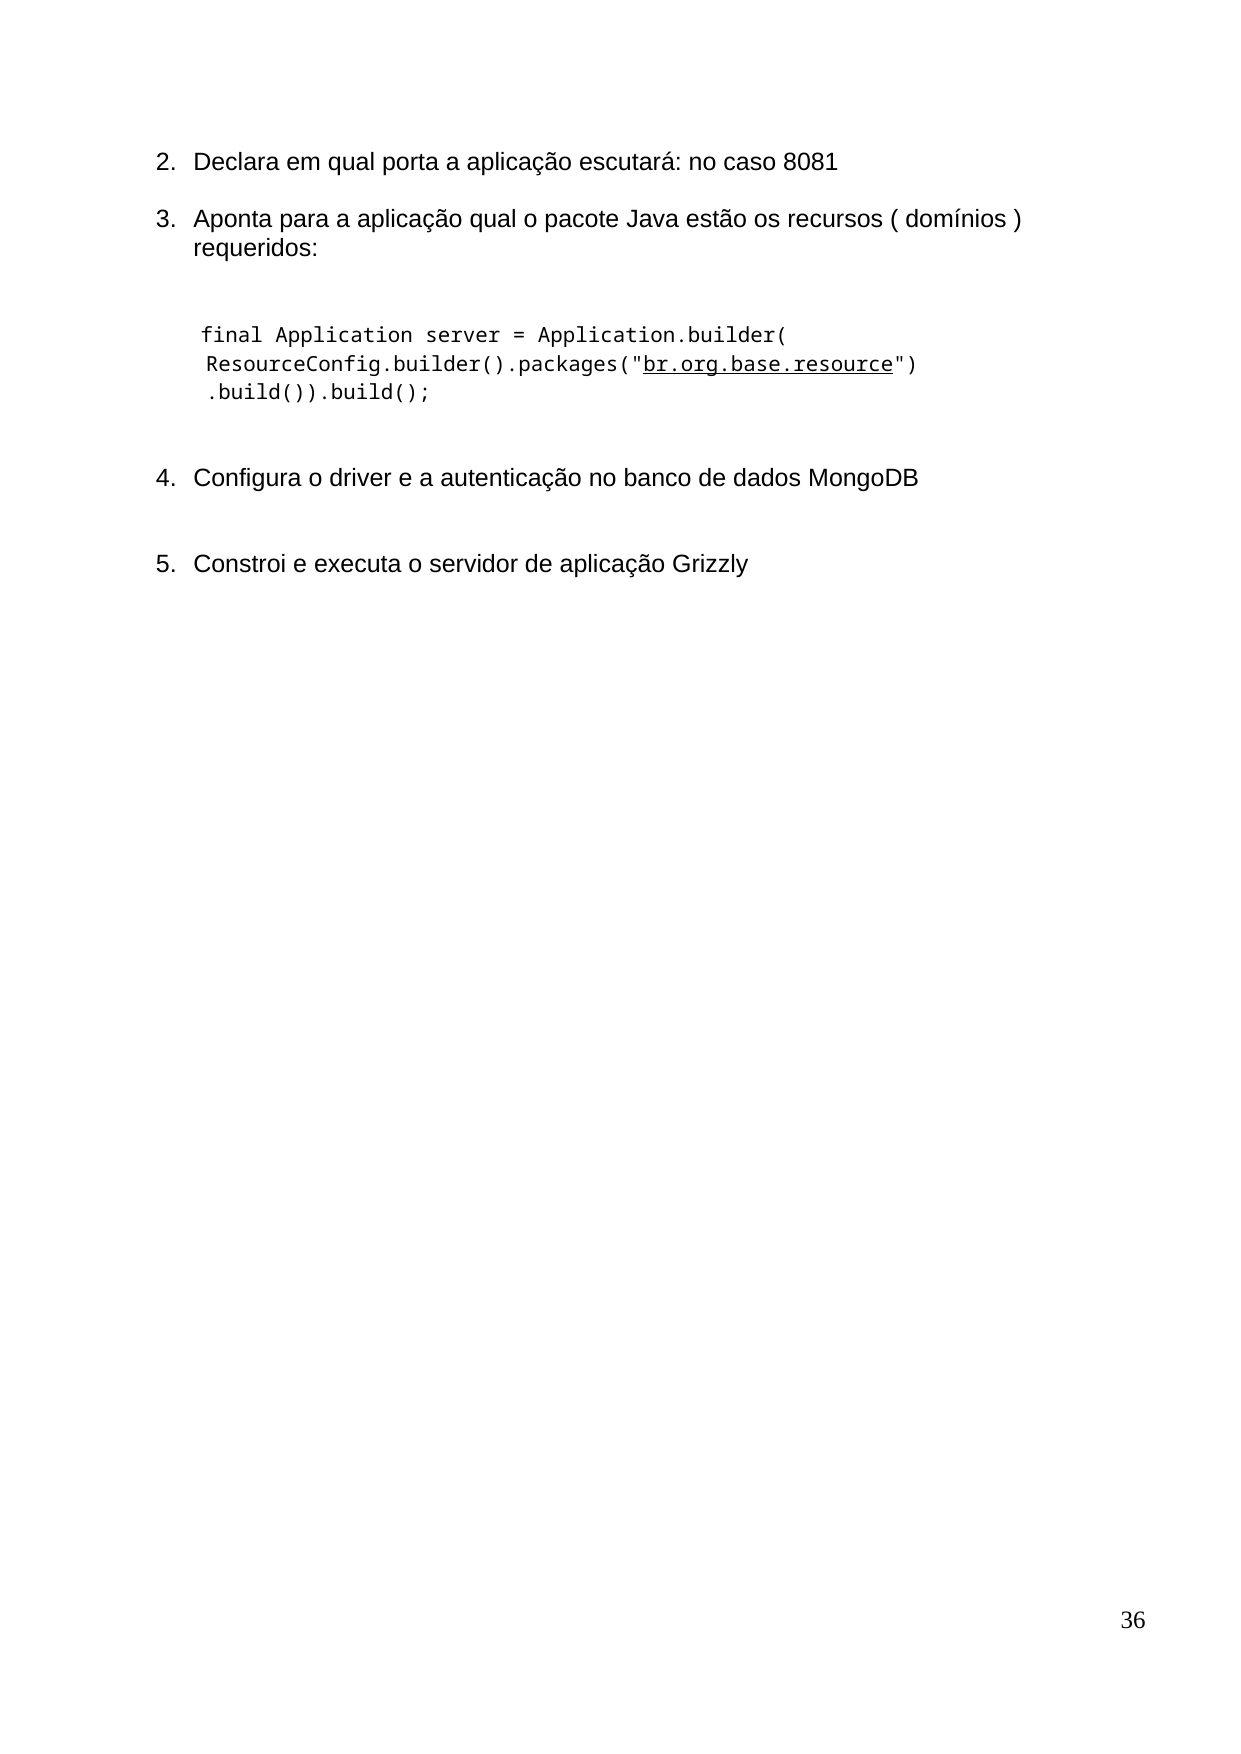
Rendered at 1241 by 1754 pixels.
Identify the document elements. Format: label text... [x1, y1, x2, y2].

list Declara em qual porta a aplicação escutará: no caso 8081 [156, 147, 1123, 204]
list Aponta para a aplicação qual o pacote Java estão os recursos ( domínios ) requeridos: final Application server = Application.builder( ResourceConfig.builder().packages("br.org.base.resource") .build()).build(); [156, 204, 1123, 463]
list Configura o driver e a autenticação no banco de dados MongoDB [156, 463, 1123, 549]
list Constroi e executa o servidor de aplicação Grizzly [156, 549, 1123, 578]
list [156, 118, 1123, 147]
